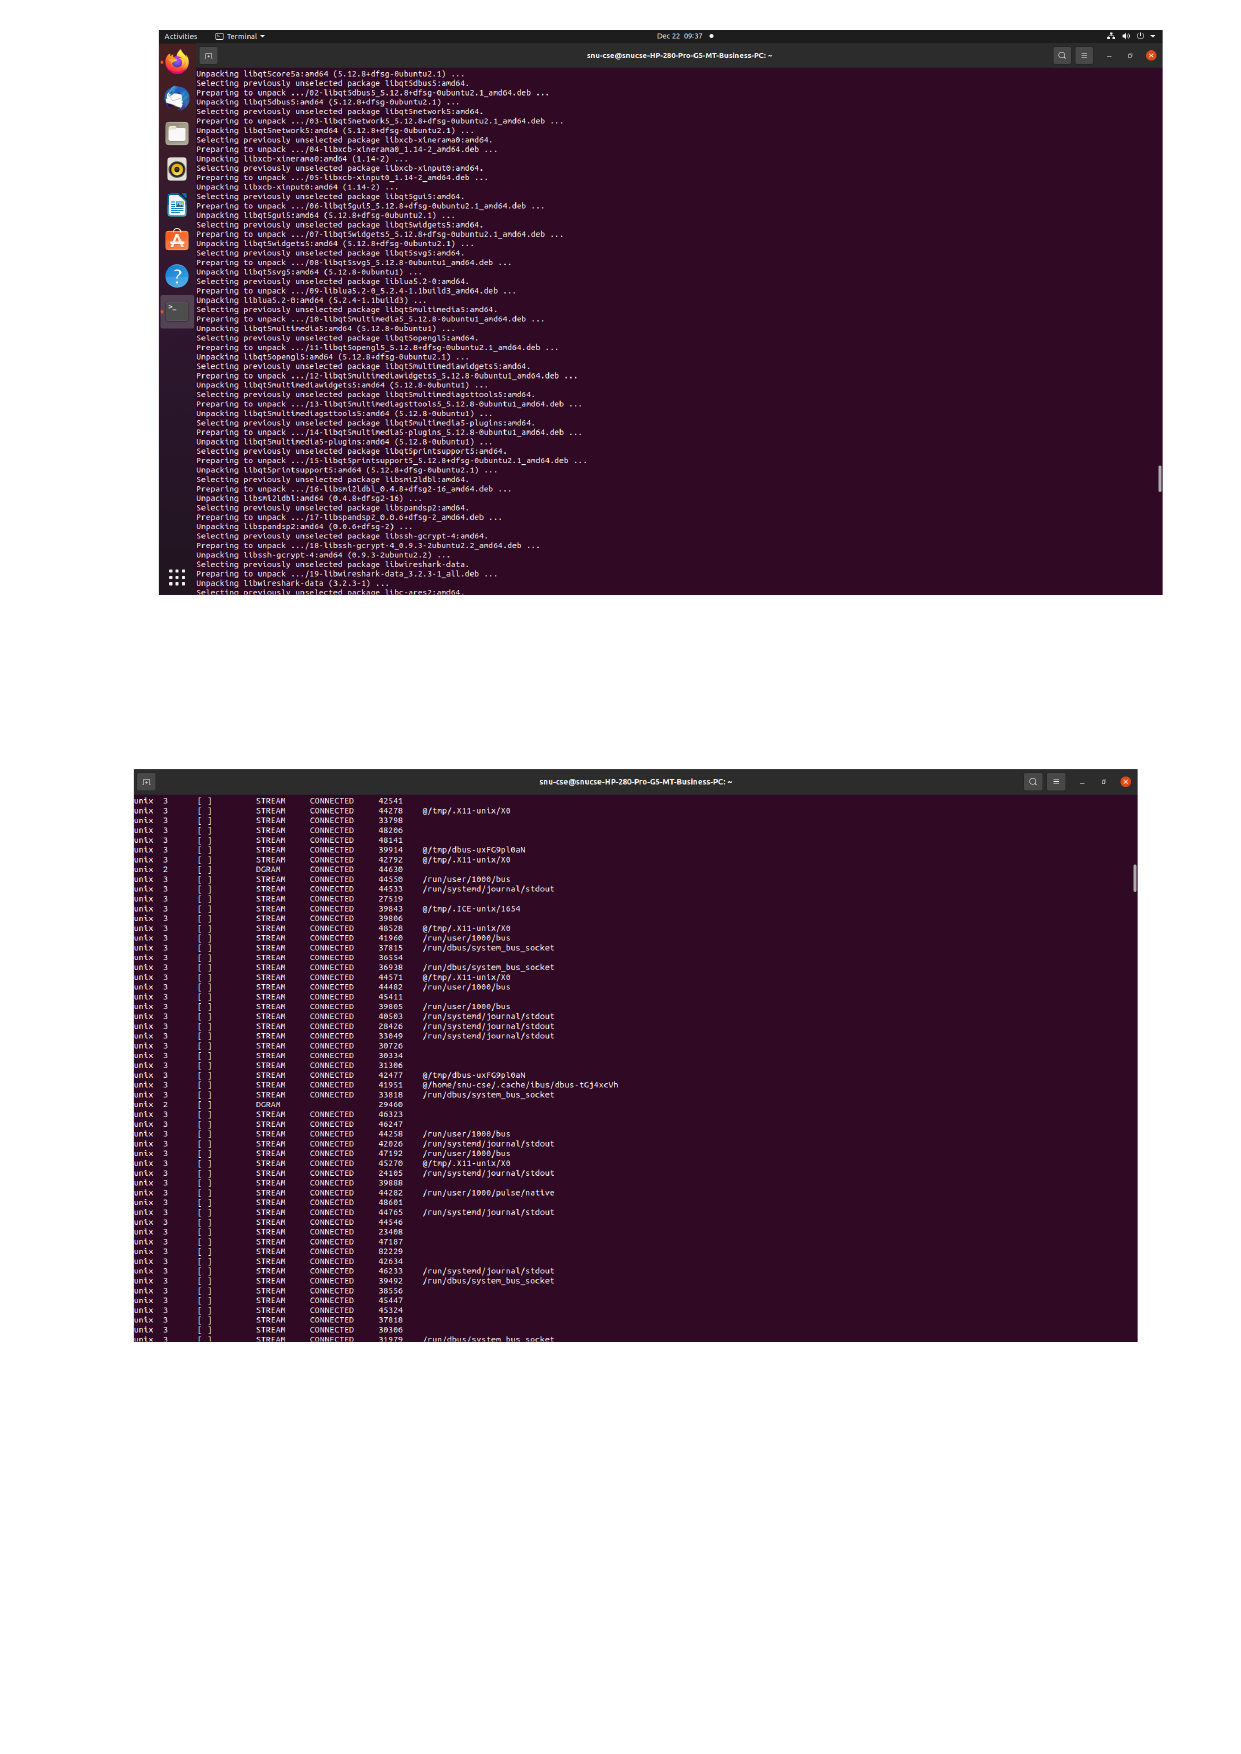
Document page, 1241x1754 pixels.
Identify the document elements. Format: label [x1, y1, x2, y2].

picture [133, 769, 1138, 1342]
picture [158, 30, 1163, 595]
